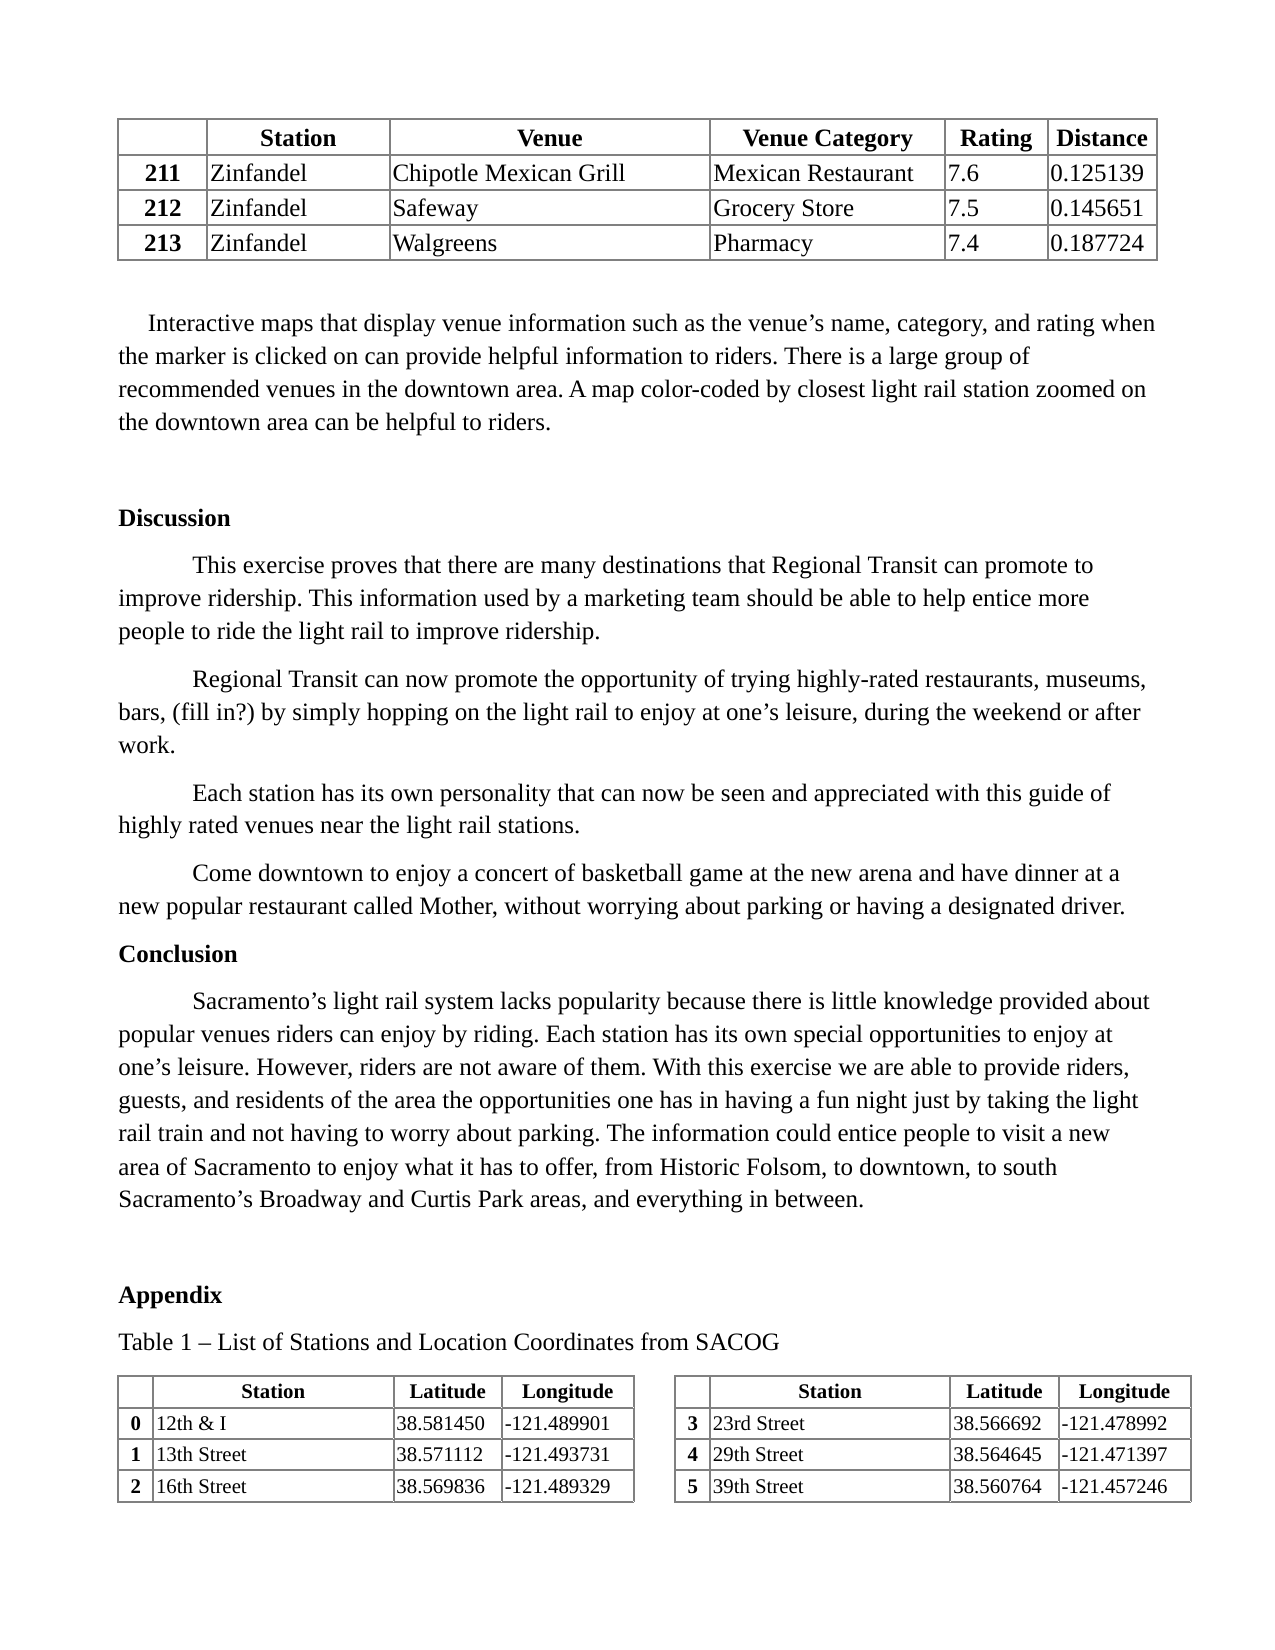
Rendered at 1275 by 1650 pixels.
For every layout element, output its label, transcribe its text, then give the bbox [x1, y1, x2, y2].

table_cell 38.564645 [951, 1440, 1058, 1469]
text Appendix [118, 1280, 1157, 1308]
table_header Longitude [1060, 1377, 1190, 1406]
table_cell Grocery Store [711, 191, 944, 224]
table_header Latitude [951, 1377, 1058, 1406]
text Come downtown to enjoy a concert of basketball game at the new arena and have dinner at a new popular restaurant called Mother, without worrying about parking or having a designated driver. [118, 858, 1157, 920]
table_cell 38.560764 [951, 1471, 1058, 1501]
table_header Station [711, 1377, 949, 1406]
table_header Rating [946, 120, 1047, 154]
table_cell -121.489329 [503, 1471, 633, 1501]
table_cell 4 [676, 1440, 709, 1469]
text Conclusion [118, 939, 1157, 968]
table_cell 0.125139 [1049, 156, 1156, 189]
table_cell Safeway [391, 191, 709, 224]
table_header [119, 120, 206, 154]
table_header Station [154, 1377, 393, 1406]
table_cell -121.489901 [503, 1409, 633, 1438]
table_cell 213 [119, 226, 206, 259]
table_header Station [208, 120, 389, 154]
table_cell 16th Street [154, 1471, 393, 1501]
table_cell Pharmacy [711, 226, 944, 259]
table_cell 13th Street [154, 1440, 393, 1469]
table_cell 5 [676, 1471, 709, 1501]
table_cell -121.471397 [1060, 1440, 1190, 1469]
table_cell Zinfandel [208, 191, 389, 224]
table_header [676, 1377, 709, 1406]
table_cell 7.5 [946, 191, 1047, 224]
table_cell Chipotle Mexican Grill [391, 156, 709, 189]
table_cell 7.4 [946, 226, 1047, 259]
table_cell 12th & I [154, 1409, 393, 1438]
text Each station has its own personality that can now be seen and appreciated with this guide of highly rated venues near the light rail stations. [118, 778, 1157, 839]
table_cell 38.571112 [395, 1440, 501, 1469]
table_cell 2 [119, 1471, 152, 1501]
text Table 1 – List of Stations and Location Coordinates from SACOG [118, 1327, 1157, 1356]
table_cell 38.566692 [951, 1409, 1058, 1438]
text This exercise proves that there are many destinations that Regional Transit can promote to improve ridership. This information used by a marketing team should be able to help entice more people to ride the light rail to improve ridership. [118, 550, 1157, 645]
table_header Venue Category [711, 120, 944, 154]
text Discussion [118, 503, 1157, 531]
table_cell 0 [119, 1409, 152, 1438]
text Interactive maps that display venue information such as the venue’s name, category, and rating when the marker is clicked on can provide helpful information to riders. There is a large group of recommended venues in the downtown area. A map color-coded by closest light rail station zoomed on the downtown area can be helpful to riders. [118, 308, 1157, 436]
table_cell -121.478992 [1060, 1409, 1190, 1438]
table_cell 1 [119, 1440, 152, 1469]
table_cell 211 [119, 156, 206, 189]
table_cell 23rd Street [711, 1409, 949, 1438]
table_cell -121.493731 [503, 1440, 633, 1469]
table_cell 7.6 [946, 156, 1047, 189]
table_cell 39th Street [711, 1471, 949, 1501]
table_cell 3 [676, 1409, 709, 1438]
table_header Latitude [395, 1377, 501, 1406]
table_cell 29th Street [711, 1440, 949, 1469]
text Sacramento’s light rail system lacks popularity because there is little knowledge provided about popular venues riders can enjoy by riding. Each station has its own special opportunities to enjoy at one’s leisure. However, riders are not aware of them. With this exercise we are able to provide riders, guests, and residents of the area the opportunities one has in having a fun night just by taking the light rail train and not having to worry about parking. The information could entice people to visit a new area of Sacramento to enjoy what it has to offer, from Historic Folsom, to downtown, to south Sacramento’s Broadway and Curtis Park areas, and everything in between. [118, 986, 1157, 1213]
table_header Venue [391, 120, 709, 154]
table_cell 0.145651 [1049, 191, 1156, 224]
table_cell Walgreens [391, 226, 709, 259]
table_cell Zinfandel [208, 156, 389, 189]
table_header Longitude [503, 1377, 633, 1406]
table_cell 38.581450 [395, 1409, 501, 1438]
table_cell Mexican Restaurant [711, 156, 944, 189]
table_cell -121.457246 [1060, 1471, 1190, 1501]
table_cell Zinfandel [208, 226, 389, 259]
table_header [119, 1377, 152, 1406]
text Regional Transit can now promote the opportunity of trying highly-rated restaurants, museums, bars, (fill in?) by simply hopping on the light rail to enjoy at one’s leisure, during the weekend or after work. [118, 664, 1157, 759]
table_cell 0.187724 [1049, 226, 1156, 259]
table_header Distance [1049, 120, 1156, 154]
table_cell 212 [119, 191, 206, 224]
table_cell 38.569836 [395, 1471, 501, 1501]
